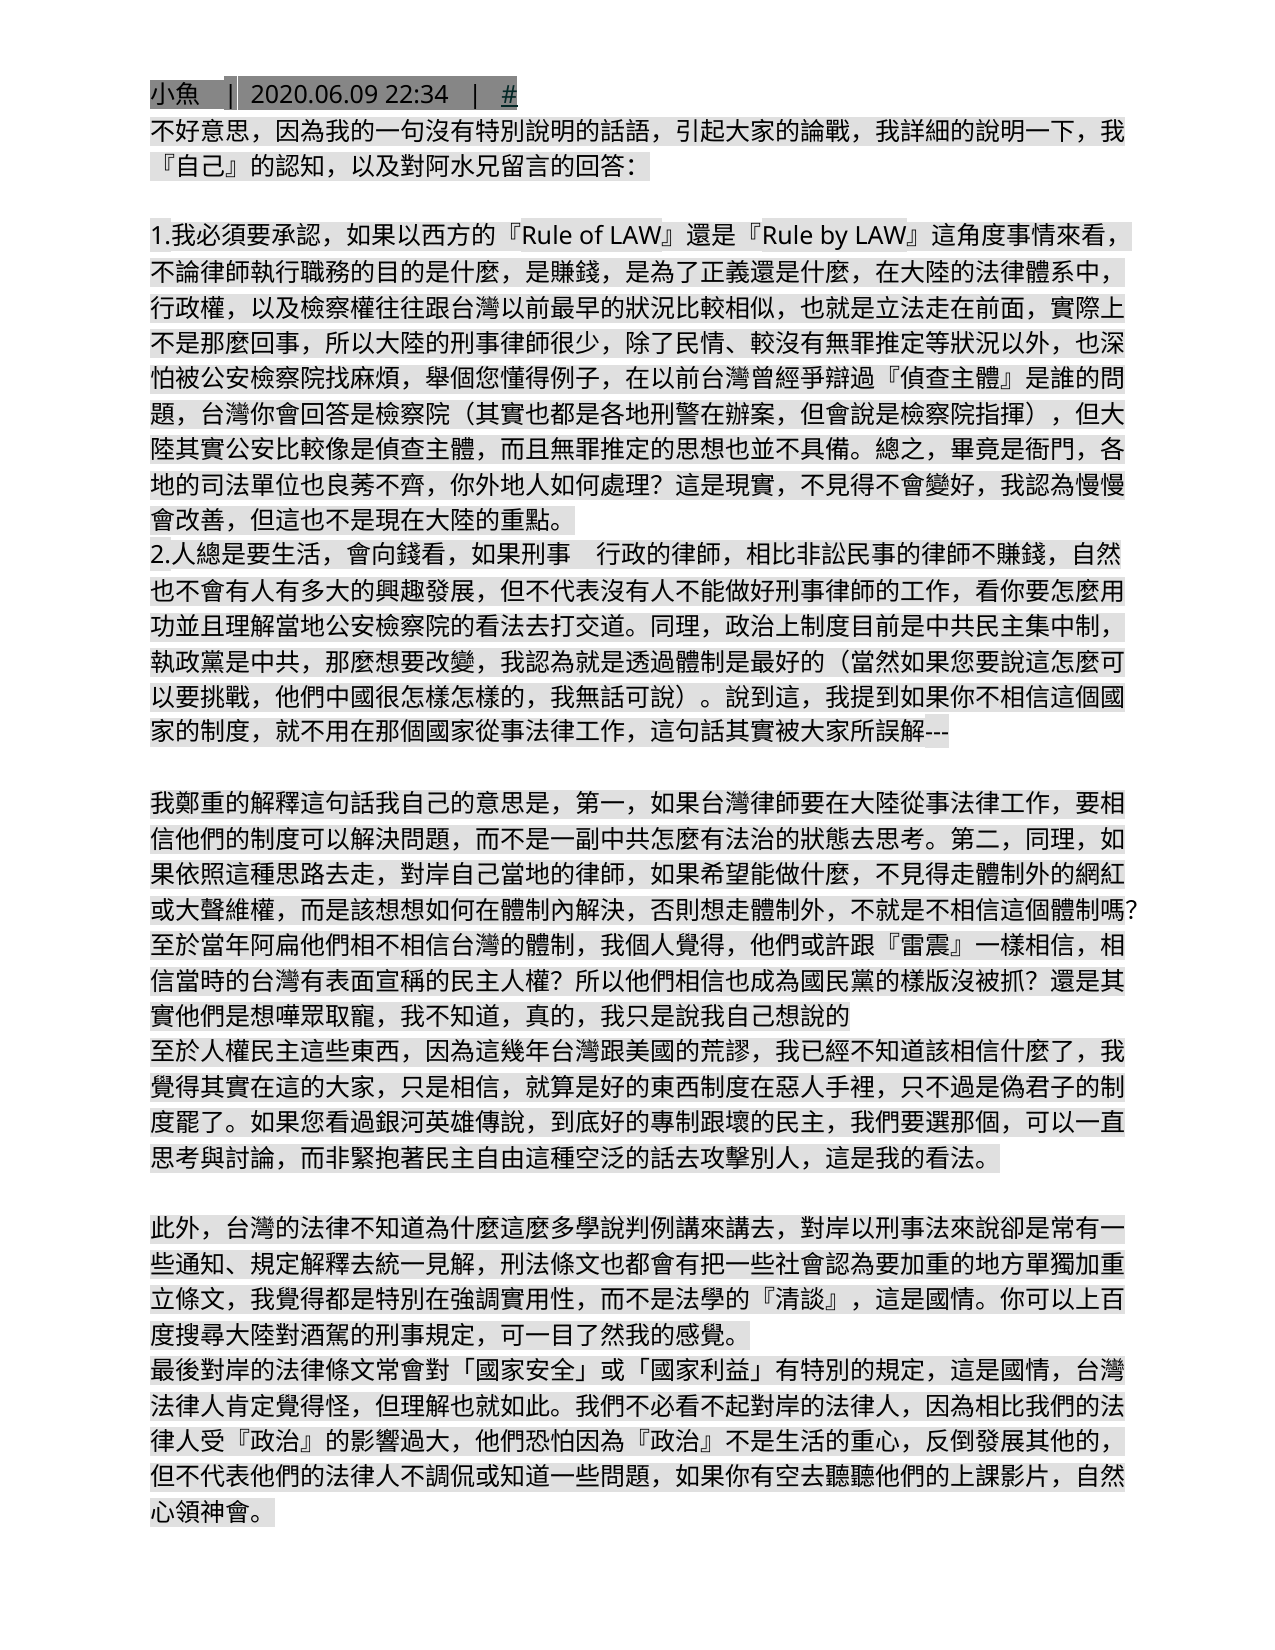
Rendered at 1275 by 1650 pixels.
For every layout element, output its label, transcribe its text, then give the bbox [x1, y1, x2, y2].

text 小魚 | 2020.06.09 22:34 | # [150, 75, 1125, 110]
text 不好意思，因為我的一句沒有特別說明的話語，引起大家的論戰，我詳細的說明一下，我『自己』的認知，以及對阿水兄留言的回答： 1.我必須要承認，如果以西方的『Rule of LAW』還是『Rule by LAW』這角度事情來看，不論律師執行職務的目的是什麼，是賺錢，是為了正義還是什麼，在大陸的法律體系中，行政權，以及檢察權往往跟台灣以前最早的狀況比較相似，也就是立法走在前面，實際上不是那麼回事，所以大陸的刑事律師很少，除了民情、較沒有無罪推定等狀況以外，也深怕被公安檢察院找麻煩，舉個您懂得例子，在以前台灣曾經爭辯過『偵查主體』是誰的問題，台灣你會回答是檢察院（其實也都是各地刑警在辦案，但會說是檢察院指揮），但大陸其實公安比較像是偵查主體，而且無罪推定的思想也並不具備。總之，畢竟是衙門，各地的司法單位也良莠不齊，你外地人如何處理？這是現實，不見得不會變好，我認為慢慢會改善，但這也不是現在大陸的重點。 2.人總是要生活，會向錢看，如果刑事 行政的律師，相比非訟民事的律師不賺錢，自然也不會有人有多大的興趣發展，但不代表沒有人不能做好刑事律師的工作，看你要怎麼用功並且理解當地公安檢察院的看法去打交道。同理，政治上制度目前是中共民主集中制，執政黨是中共，那麼想要改變，我認為就是透過體制是最好的（當然如果您要說這怎麼可以要挑戰，他們中國很怎樣怎樣的，我無話可說）。說到這，我提到如果你不相信這個國家的制度，就不用在那個國家從事法律工作，這句話其實被大家所誤解--- 我鄭重的解釋這句話我自己的意思是，第一，如果台灣律師要在大陸從事法律工作，要相信他們的制度可以解決問題，而不是一副中共怎麼有法治的狀態去思考。第二，同理，如果依照這種思路去走，對岸自己當地的律師，如果希望能做什麼，不見得走體制外的網紅或大聲維權，而是該想想如何在體制內解決，否則想走體制外，不就是不相信這個體制嗎？ 至於當年阿扁他們相不相信台灣的體制，我個人覺得，他們或許跟『雷震』一樣相信，相信當時的台灣有表面宣稱的民主人權？所以他們相信也成為國民黨的樣版沒被抓？還是其實他們是想嘩眾取寵，我不知道，真的，我只是說我自己想說的 至於人權民主這些東西，因為這幾年台灣跟美國的荒謬，我已經不知道該相信什麼了，我覺得其實在這的大家，只是相信，就算是好的東西制度在惡人手裡，只不過是偽君子的制度罷了。如果您看過銀河英雄傳說，到底好的專制跟壞的民主，我們要選那個，可以一直思考與討論，而非緊抱著民主自由這種空泛的話去攻擊別人，這是我的看法。 此外，台灣的法律不知道為什麼這麼多學說判例講來講去，對岸以刑事法來說卻是常有一些通知、規定解釋去統一見解，刑法條文也都會有把一些社會認為要加重的地方單獨加重立條文，我覺得都是特別在強調實用性，而不是法學的『清談』，這是國情。你可以上百度搜尋大陸對酒駕的刑事規定，可一目了然我的感覺。 最後對岸的法律條文常會對「國家安全」或「國家利益」有特別的規定，這是國情，台灣法律人肯定覺得怪，但理解也就如此。我們不必看不起對岸的法律人，因為相比我們的法律人受『政治』的影響過大，他們恐怕因為『政治』不是生活的重心，反倒發展其他的，但不代表他們的法律人不調侃或知道一些問題，如果你有空去聽聽他們的上課影片，自然心領神會。 [150, 110, 1125, 1562]
